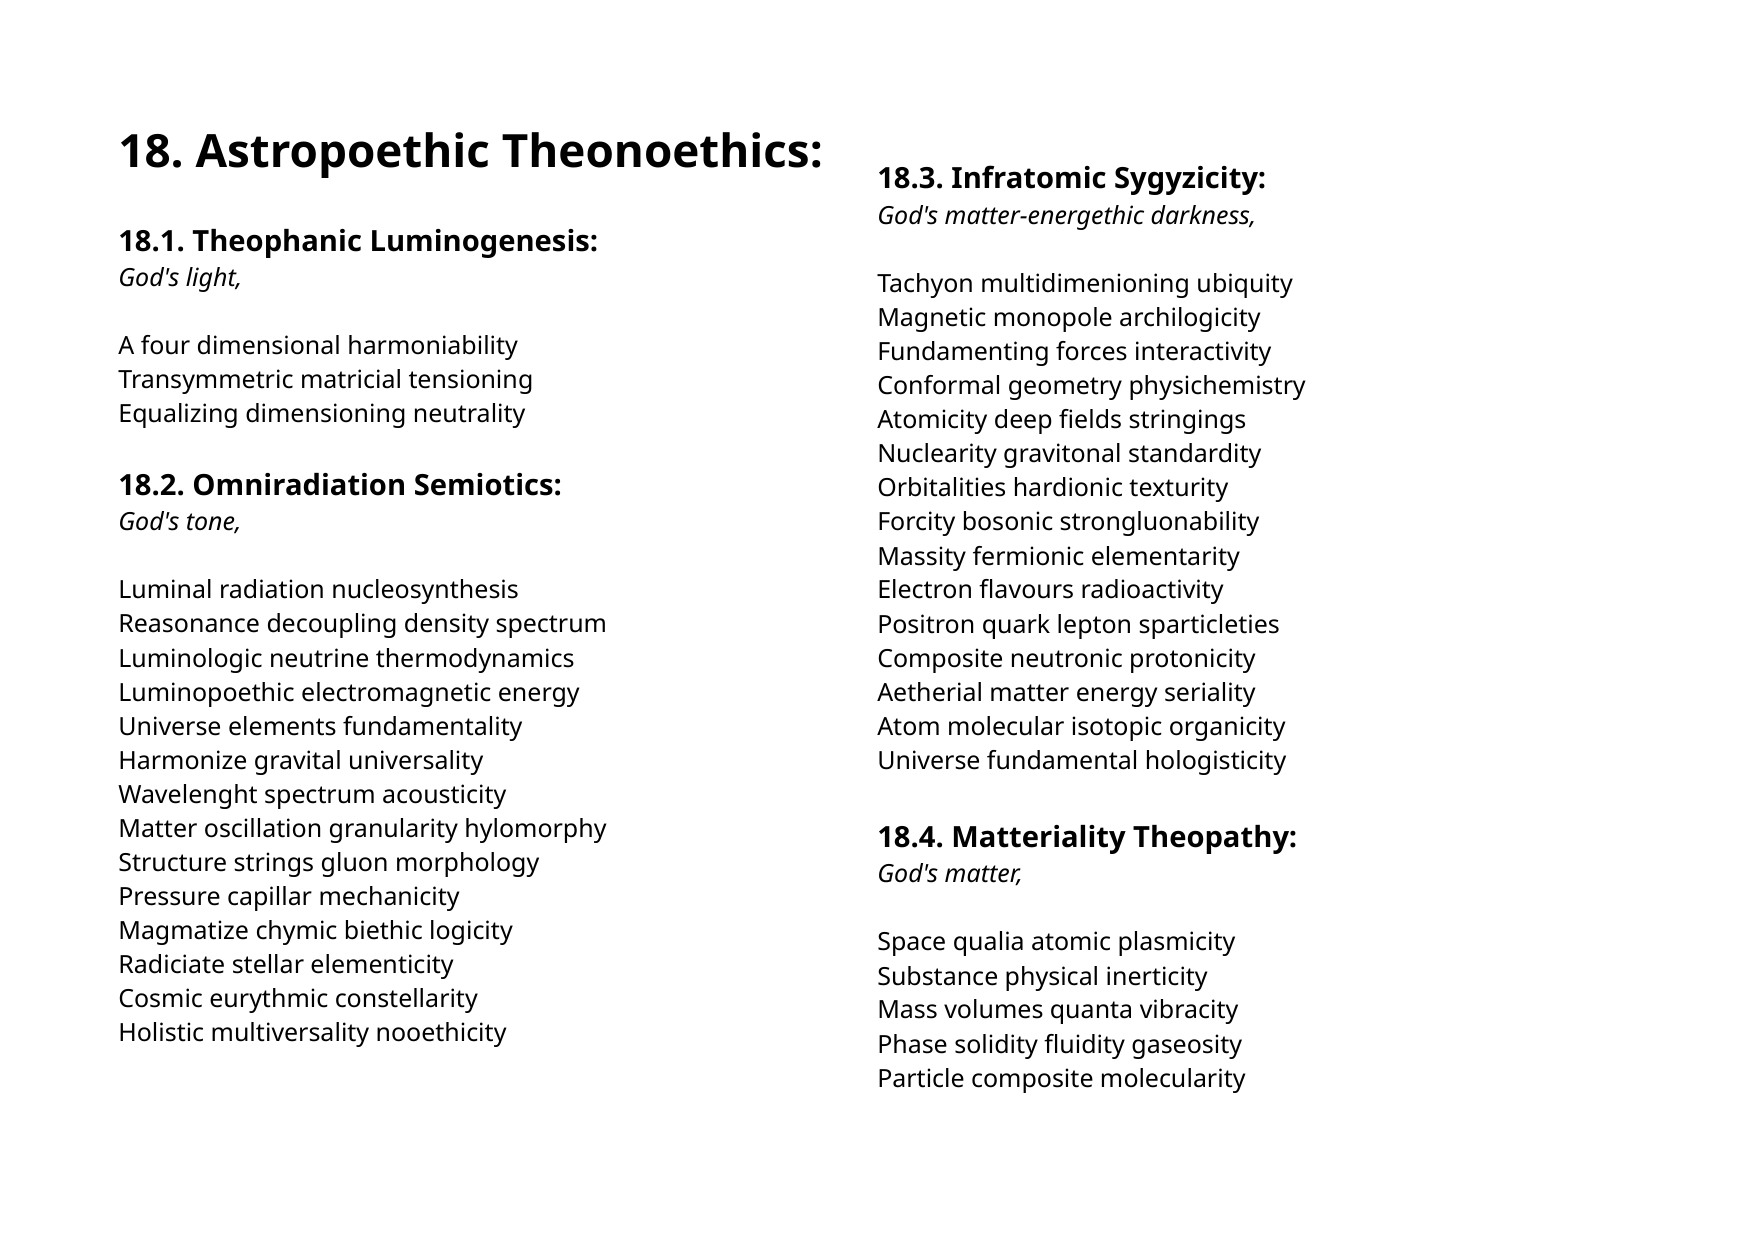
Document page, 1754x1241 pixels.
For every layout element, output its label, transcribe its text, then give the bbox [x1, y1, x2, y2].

text Wavelenght spectrum acousticity [118, 776, 877, 811]
text Magnetic monopole archilogicity [877, 300, 1636, 334]
text 18.4. Matteriality Theopathy: [877, 816, 1636, 856]
text Cosmic eurythmic constellarity [118, 981, 877, 1015]
text Phase solidity fluidity gaseosity [877, 1026, 1636, 1060]
text Nuclearity gravitonal standardity [877, 436, 1636, 470]
text Composite neutronic protonicity [877, 640, 1636, 674]
text Substance physical inerticity [877, 958, 1636, 992]
text Universe elements fundamentality [118, 708, 877, 742]
text 18.2. Omniradiation Semiotics: [118, 464, 877, 504]
text Atomicity deep fields stringings [877, 402, 1636, 436]
text Space qualia atomic plasmicity [877, 924, 1636, 958]
text Massity fermionic elementarity [877, 538, 1636, 572]
text Tachyon multidimenioning ubiquity [877, 266, 1636, 300]
text Conformal geometry physichemistry [877, 368, 1636, 402]
text Fundamenting forces interactivity [877, 334, 1636, 368]
text Atom molecular isotopic organicity [877, 708, 1636, 742]
text Universe fundamental hologisticity [877, 742, 1636, 777]
text Luminal radiation nucleosynthesis [118, 572, 877, 606]
text Pressure capillar mechanicity [118, 879, 877, 913]
text Matter oscillation granularity hylomorphy [118, 811, 877, 844]
text Electron flavours radioactivity [877, 572, 1636, 606]
text Forcity bosonic strongluonability [877, 504, 1636, 538]
text Luminopoethic electromagnetic energy [118, 674, 877, 708]
text A four dimensional harmoniability [118, 328, 877, 362]
text God's tone, [118, 504, 877, 538]
text Equalizing dimensioning neutrality [118, 396, 877, 430]
text Transymmetric matricial tensioning [118, 362, 877, 396]
text Magmatize chymic biethic logicity [118, 913, 877, 947]
text Reasonance decoupling density spectrum [118, 606, 877, 640]
text Luminologic neutrine thermodynamics [118, 640, 877, 674]
text 18.3. Infratomic Sygyzicity: [877, 158, 1636, 197]
text Mass volumes quanta vibracity [877, 992, 1636, 1026]
text Holistic multiversality nooethicity [118, 1015, 877, 1049]
text Harmonize gravital universality [118, 742, 877, 776]
text 18. Astropoethic Theonoethics: [118, 118, 877, 181]
text God's matter, [877, 856, 1636, 890]
text God's light, [118, 260, 877, 294]
text Particle composite molecularity [877, 1060, 1636, 1094]
text Radiciate stellar elementicity [118, 947, 877, 981]
text Aetherial matter energy seriality [877, 674, 1636, 708]
text God's matter-energethic darkness, [877, 197, 1636, 232]
text Structure strings gluon morphology [118, 844, 877, 879]
text Orbitalities hardionic texturity [877, 470, 1636, 504]
text 18.1. Theophanic Luminogenesis: [118, 220, 877, 260]
text Positron quark lepton sparticleties [877, 606, 1636, 640]
